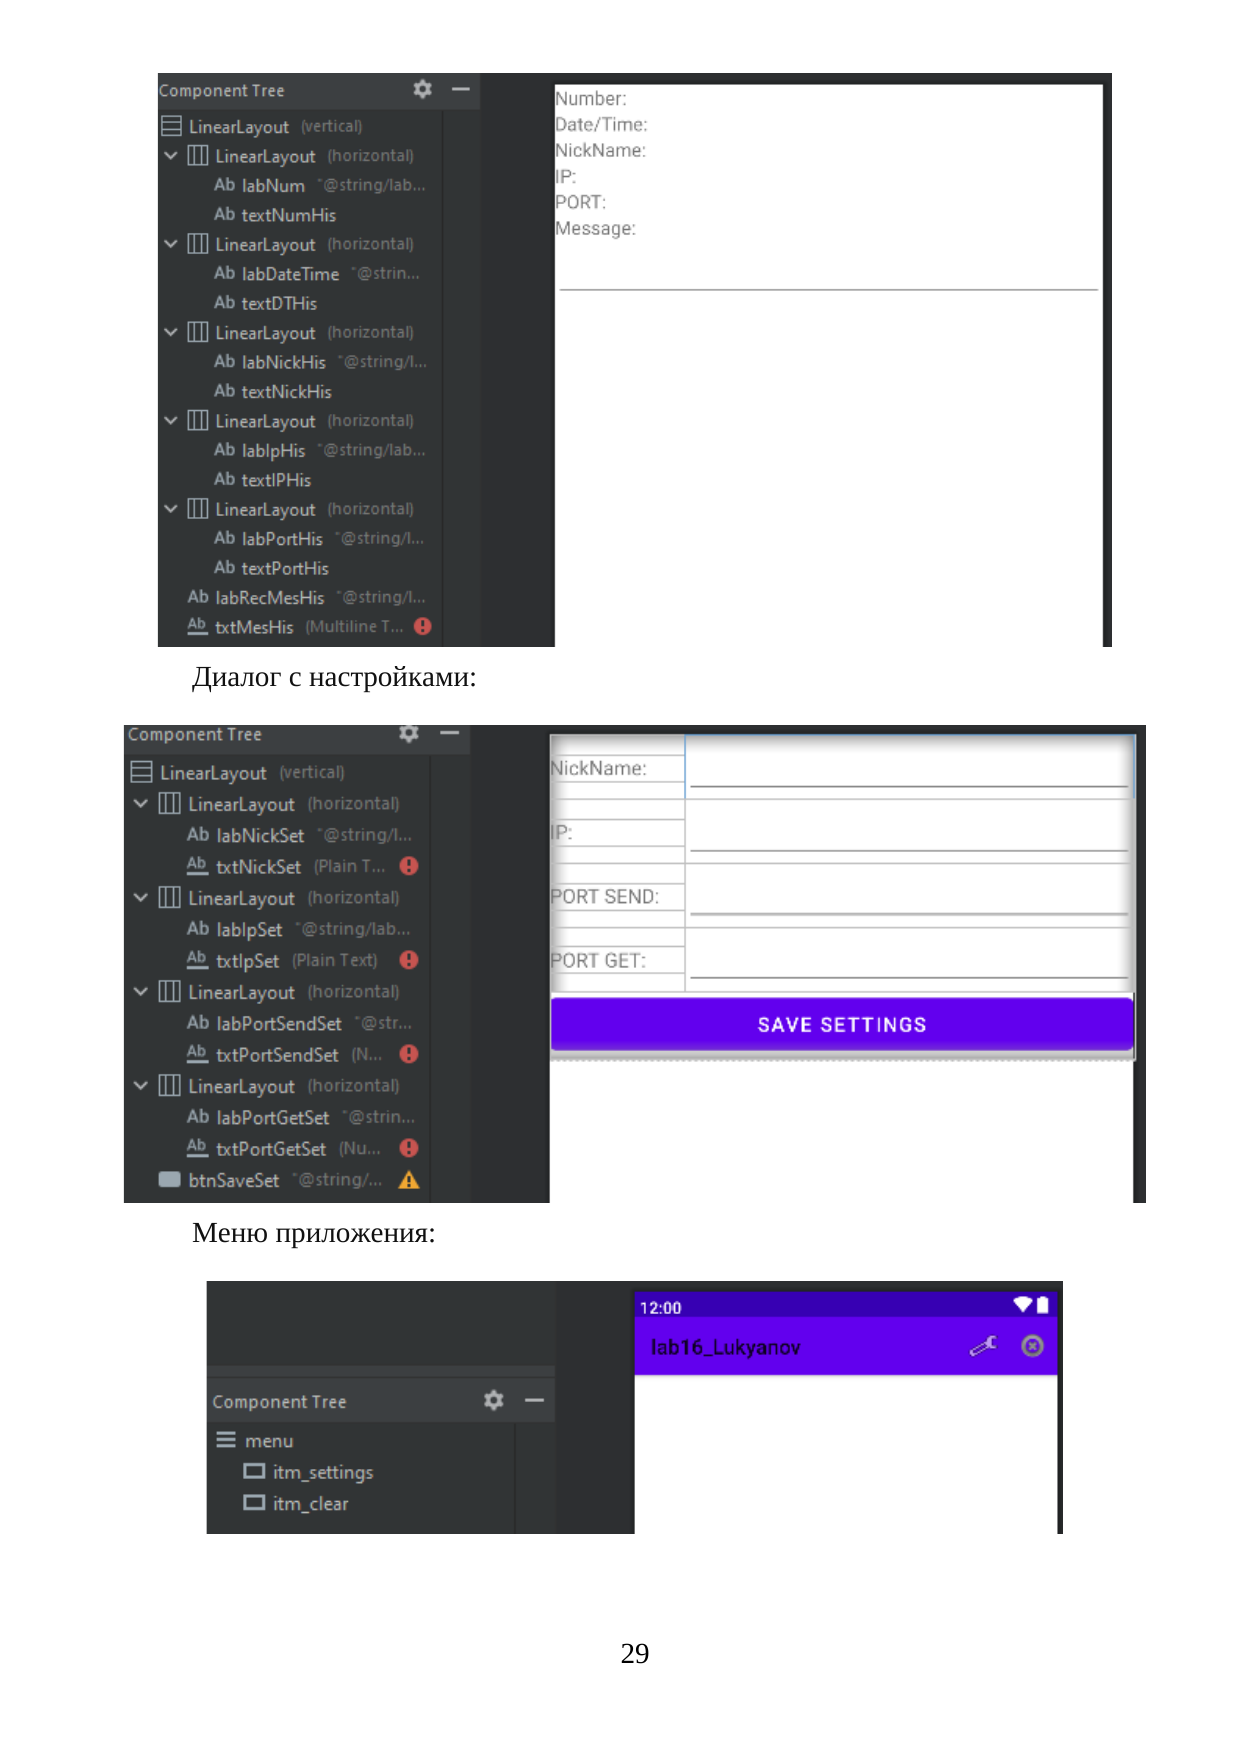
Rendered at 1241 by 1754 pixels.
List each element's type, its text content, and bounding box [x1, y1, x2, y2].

text Меню приложения: [118, 1215, 1152, 1248]
text Диалог с настройками: [118, 659, 1152, 692]
